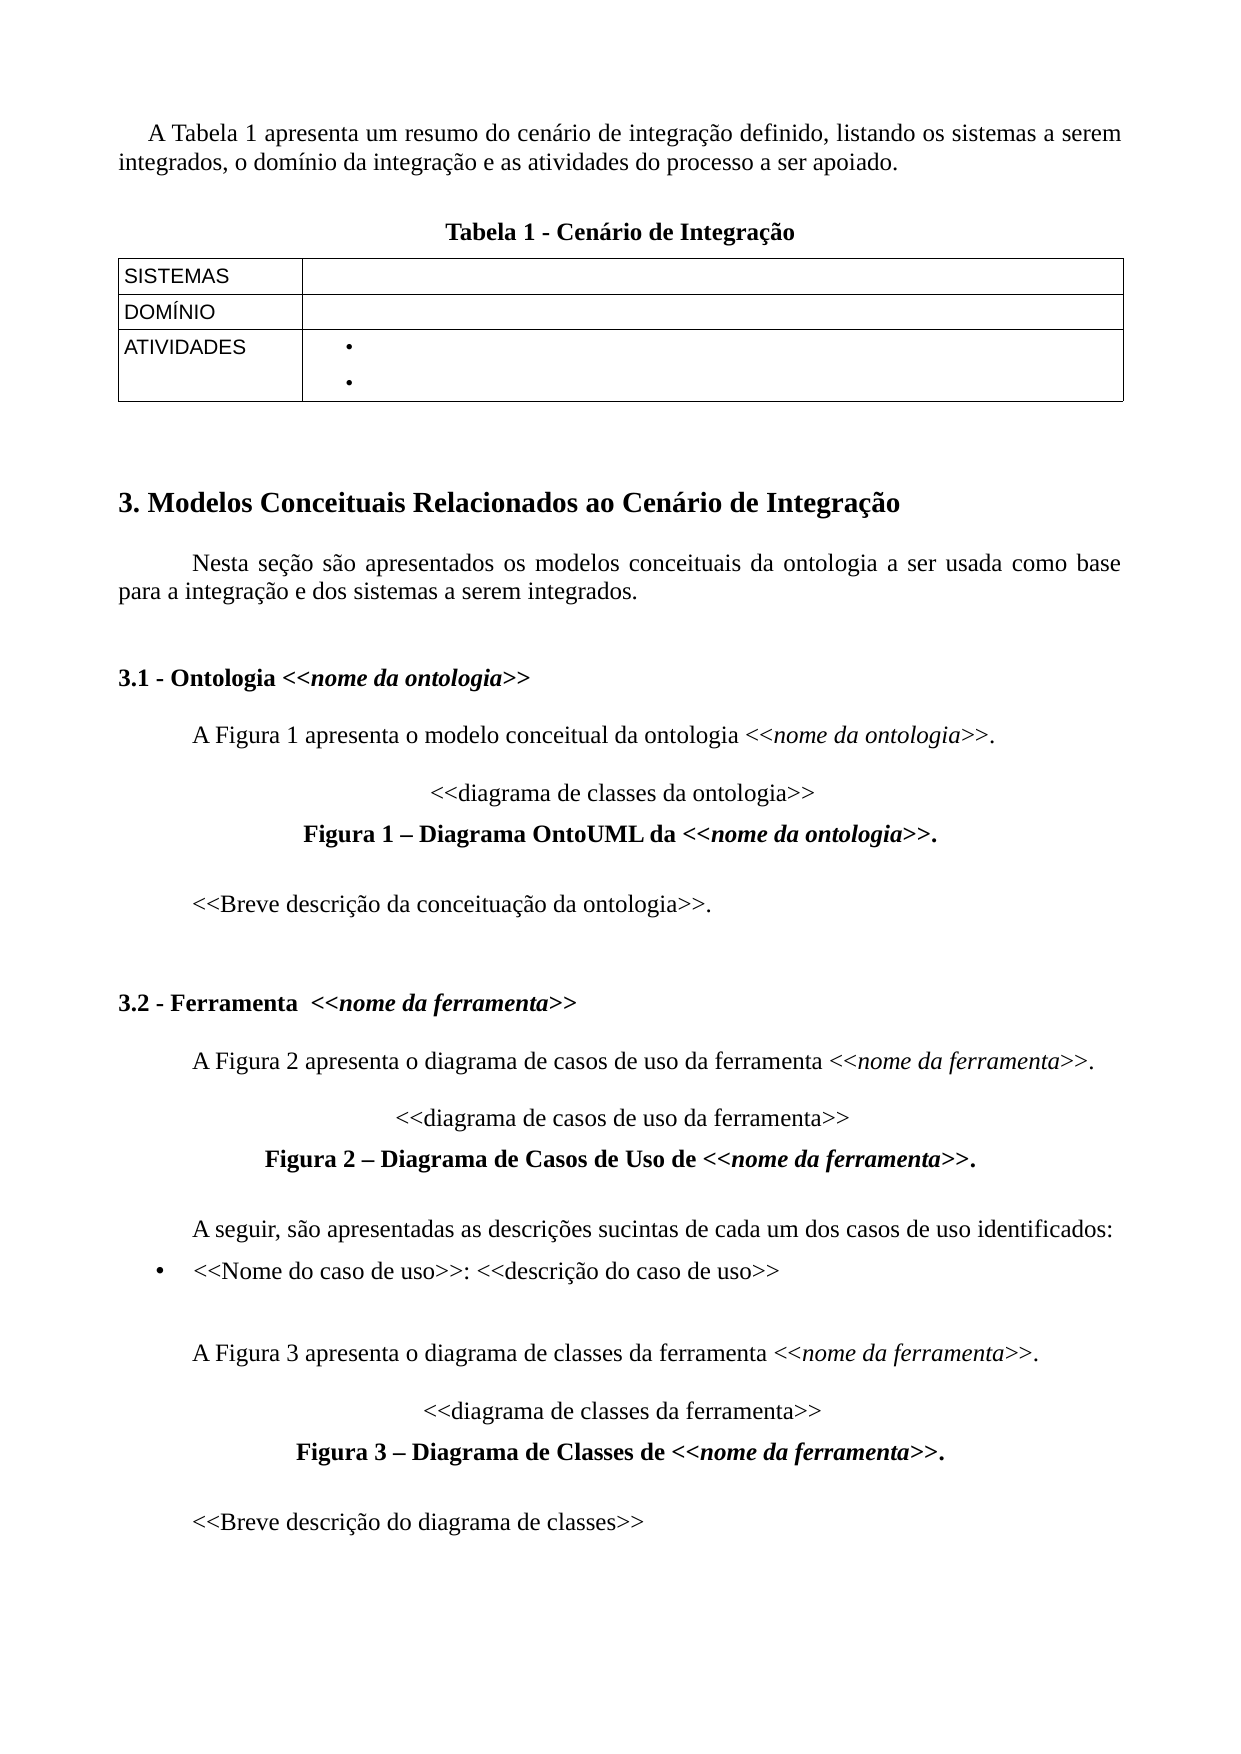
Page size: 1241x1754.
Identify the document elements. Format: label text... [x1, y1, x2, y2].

text <<diagrama de classes da ferramenta>> [118, 1396, 1122, 1424]
text 3. Modelos Conceituais Relacionados ao Cenário de Integração [118, 485, 1122, 519]
text <<Breve descrição do diagrama de classes>> [118, 1507, 1122, 1536]
text A Tabela 1 apresenta um resumo do cenário de integração definido, listando os sistemas a serem integrados, o domínio da integração e as atividades do processo a ser apoiado. [118, 118, 1122, 176]
table_cell DOMÍNIO [119, 295, 302, 329]
list <<Nome do caso de uso>>: <<descrição do caso de uso>> [156, 1256, 1122, 1284]
text A seguir, são apresentadas as descrições sucintas de cada um dos casos de uso identificados: [118, 1214, 1122, 1243]
text Nesta seção são apresentados os modelos conceituais da ontologia a ser usada como base para a integração e dos sistemas a serem integrados. [118, 548, 1122, 605]
text <<Breve descrição da conceituação da ontologia>>. [118, 889, 1122, 918]
text <<diagrama de casos de uso da ferramenta>> [118, 1103, 1122, 1132]
text Tabela 1 - Cenário de Integração [118, 217, 1122, 246]
text Figura 1 – Diagrama OntoUML da <<nome da ontologia>>. [118, 819, 1122, 848]
table_cell [303, 295, 1123, 329]
text Figura 3 – Diagrama de Classes de <<nome da ferramenta>>. [118, 1437, 1122, 1466]
table_cell ATIVIDADES [119, 330, 302, 401]
text 3.1 - Ontologia <<nome da ontologia>> [118, 663, 1122, 691]
table_header [303, 259, 1123, 294]
text <<diagrama de classes da ontologia>> [118, 778, 1122, 806]
table_cell [303, 330, 1123, 401]
text A Figura 3 apresenta o diagrama de classes da ferramenta <<nome da ferramenta>>. [118, 1338, 1122, 1367]
table_header SISTEMAS [119, 259, 302, 294]
text 3.2 - Ferramenta <<nome da ferramenta>> [118, 988, 1122, 1017]
text Figura 2 – Diagrama de Casos de Uso de <<nome da ferramenta>>. [118, 1144, 1122, 1173]
text A Figura 2 apresenta o diagrama de casos de uso da ferramenta <<nome da ferramenta>>. [118, 1046, 1122, 1074]
text A Figura 1 apresenta o modelo conceitual da ontologia <<nome da ontologia>>. [118, 720, 1122, 749]
